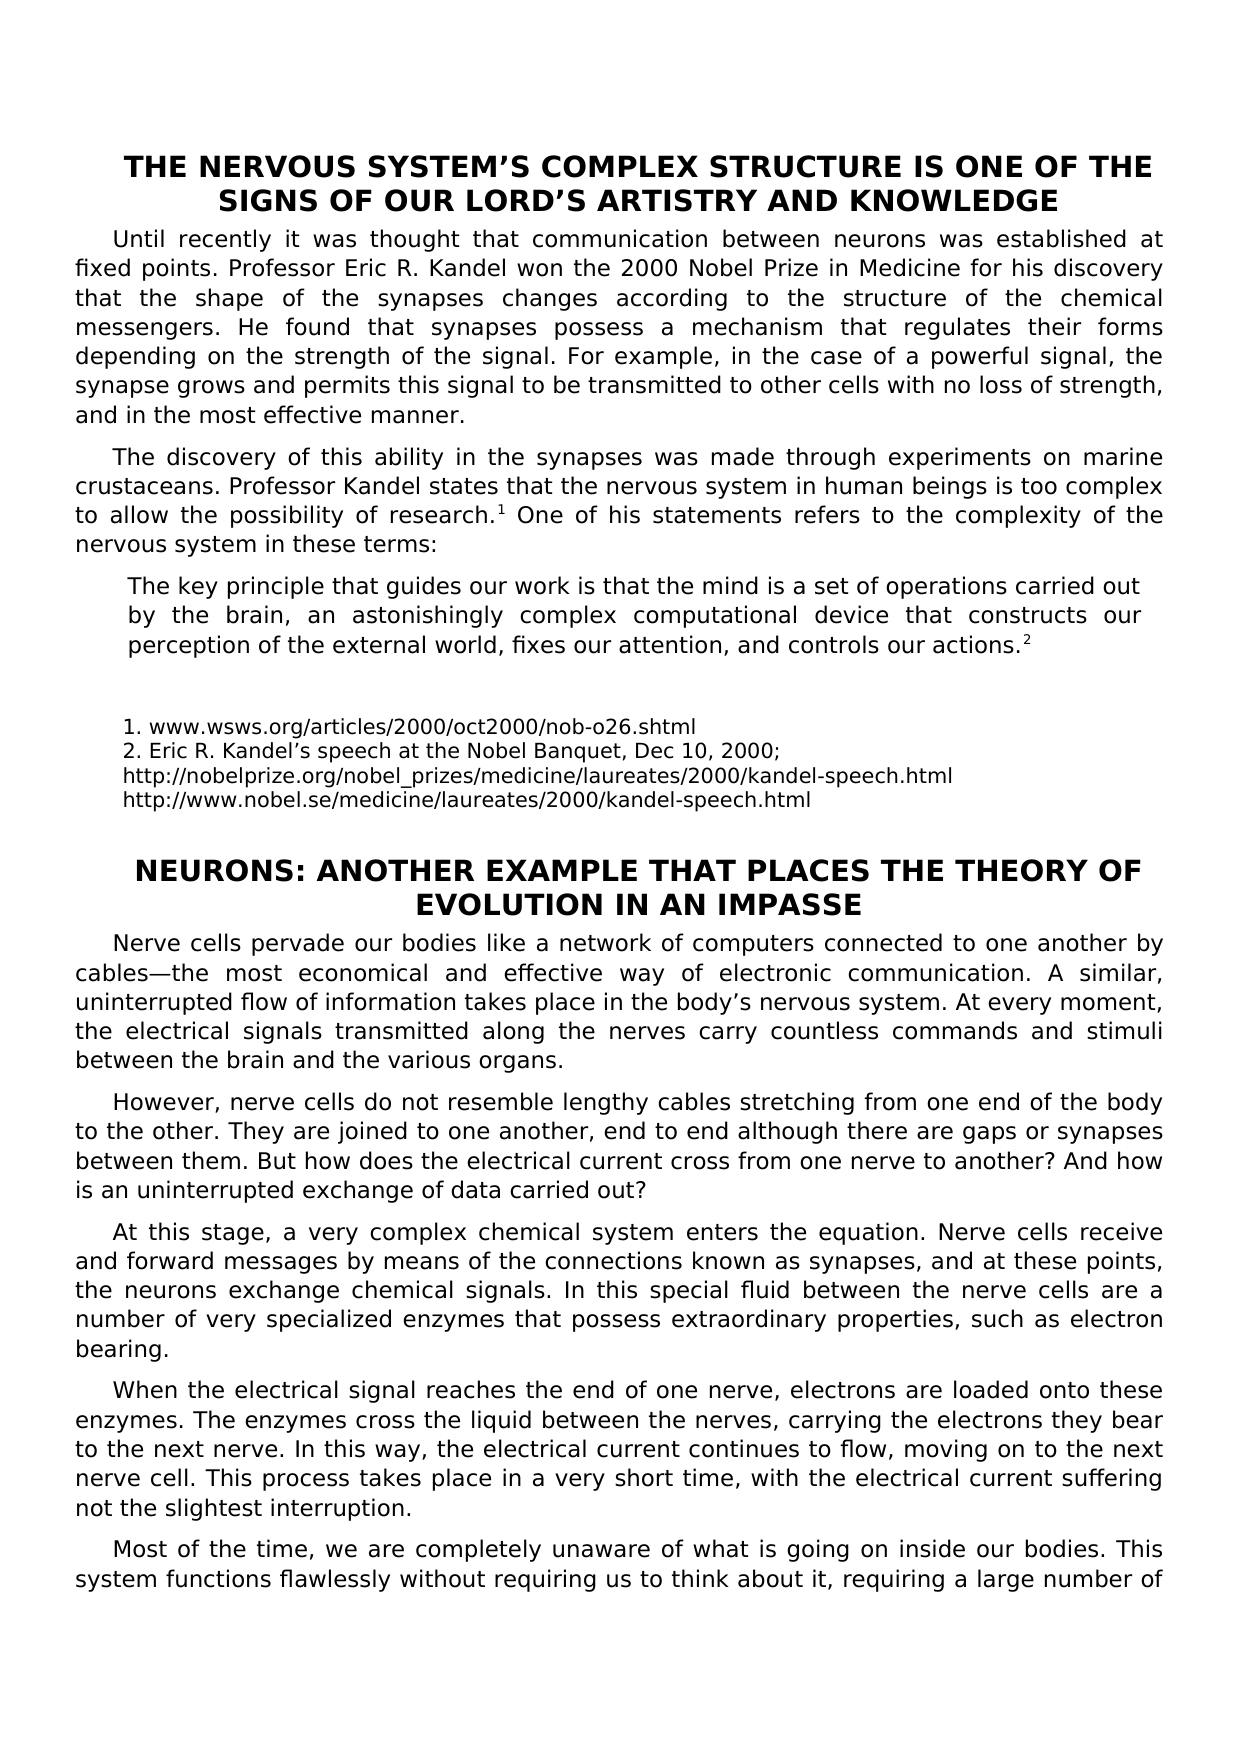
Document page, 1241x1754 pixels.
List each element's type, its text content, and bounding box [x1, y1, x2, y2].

text At this stage, a very complex chemical system enters the equation. Nerve cells receive and forward messages by means of the connections known as synapses, and at these points, the neurons exchange chemical signals. In this special fluid between the nerve cells are a number of very specialized enzymes that possess extraordinary properties, such as electron bearing. [75, 1219, 1165, 1363]
text However, nerve cells do not resemble lengthy cables stretching from one end of the body to the other. They are joined to one another, end to end although there are gaps or synapses between them. But how does the electrical current cross from one nerve to another? And how is an uninterrupted exchange of data carried out? [75, 1089, 1165, 1204]
text The key principle that guides our work is that the mind is a set of operations carried out by the brain, an astonishingly complex computational device that constructs our perception of the external world, fixes our attention, and controls our actions.2 [127, 573, 1143, 658]
text When the electrical signal reaches the end of one nerve, electrons are loaded onto these enzymes. The enzymes cross the liquid between the nerves, carrying the electrons they bear to the next nerve. In this way, the electrical current continues to flow, moving on to the next nerve cell. This process takes place in a very short time, with the electrical current suffering not the slightest interruption. [75, 1378, 1165, 1521]
text Most of the time, we are completely unaware of what is going on inside our bodies. This system functions flawlessly without requiring us to think about it, requiring a large number of [75, 1537, 1165, 1592]
subtitle NEURONS: ANOTHER EXAMPLE THAT PLACES THE THEORY OF EVOLUTION IN AN IMPASSE [112, 854, 1165, 922]
text 2. Eric R. Kandel’s speech at the Nobel Banquet, Dec 10, 2000; http://nobelprize.org/nobel_prizes/medicine/laureates/2000/kandel-speech.html http://www.nobel.se/medicine/laureates/2000/kandel-speech.html [122, 739, 1165, 812]
text The discovery of this ability in the synapses was made through experiments on marine crustaceans. Professor Kandel states that the nervous system in human beings is too complex to allow the possibility of research.1 One of his statements refers to the complexity of the nervous system in these terms: [75, 444, 1165, 558]
subtitle THE NERVOUS SYSTEM’S COMPLEX STRUCTURE IS ONE OF THE SIGNS OF OUR LORD’S ARTISTRY AND KNOWLEDGE [112, 150, 1165, 218]
text 1. www.wsws.org/articles/2000/oct2000/nob-o26.shtml [122, 715, 1165, 739]
text Nerve cells pervade our bodies like a network of computers connected to one another by cables—the most economical and effective way of electronic communication. A similar, uninterrupted flow of information takes place in the body’s nervous system. At every moment, the electrical signals transmitted along the nerves carry countless commands and stimuli between the brain and the various organs. [75, 930, 1165, 1074]
text Until recently it was thought that communication between neurons was established at fixed points. Professor Eric R. Kandel won the 2000 Nobel Prize in Medicine for his discovery that the shape of the synapses changes according to the structure of the chemical messengers. He found that synapses possess a mechanism that regulates their forms depending on the strength of the signal. For example, in the case of a powerful signal, the synapse grows and permits this signal to be transmitted to other cells with no loss of strength, and in the most effective manner. [75, 226, 1165, 428]
